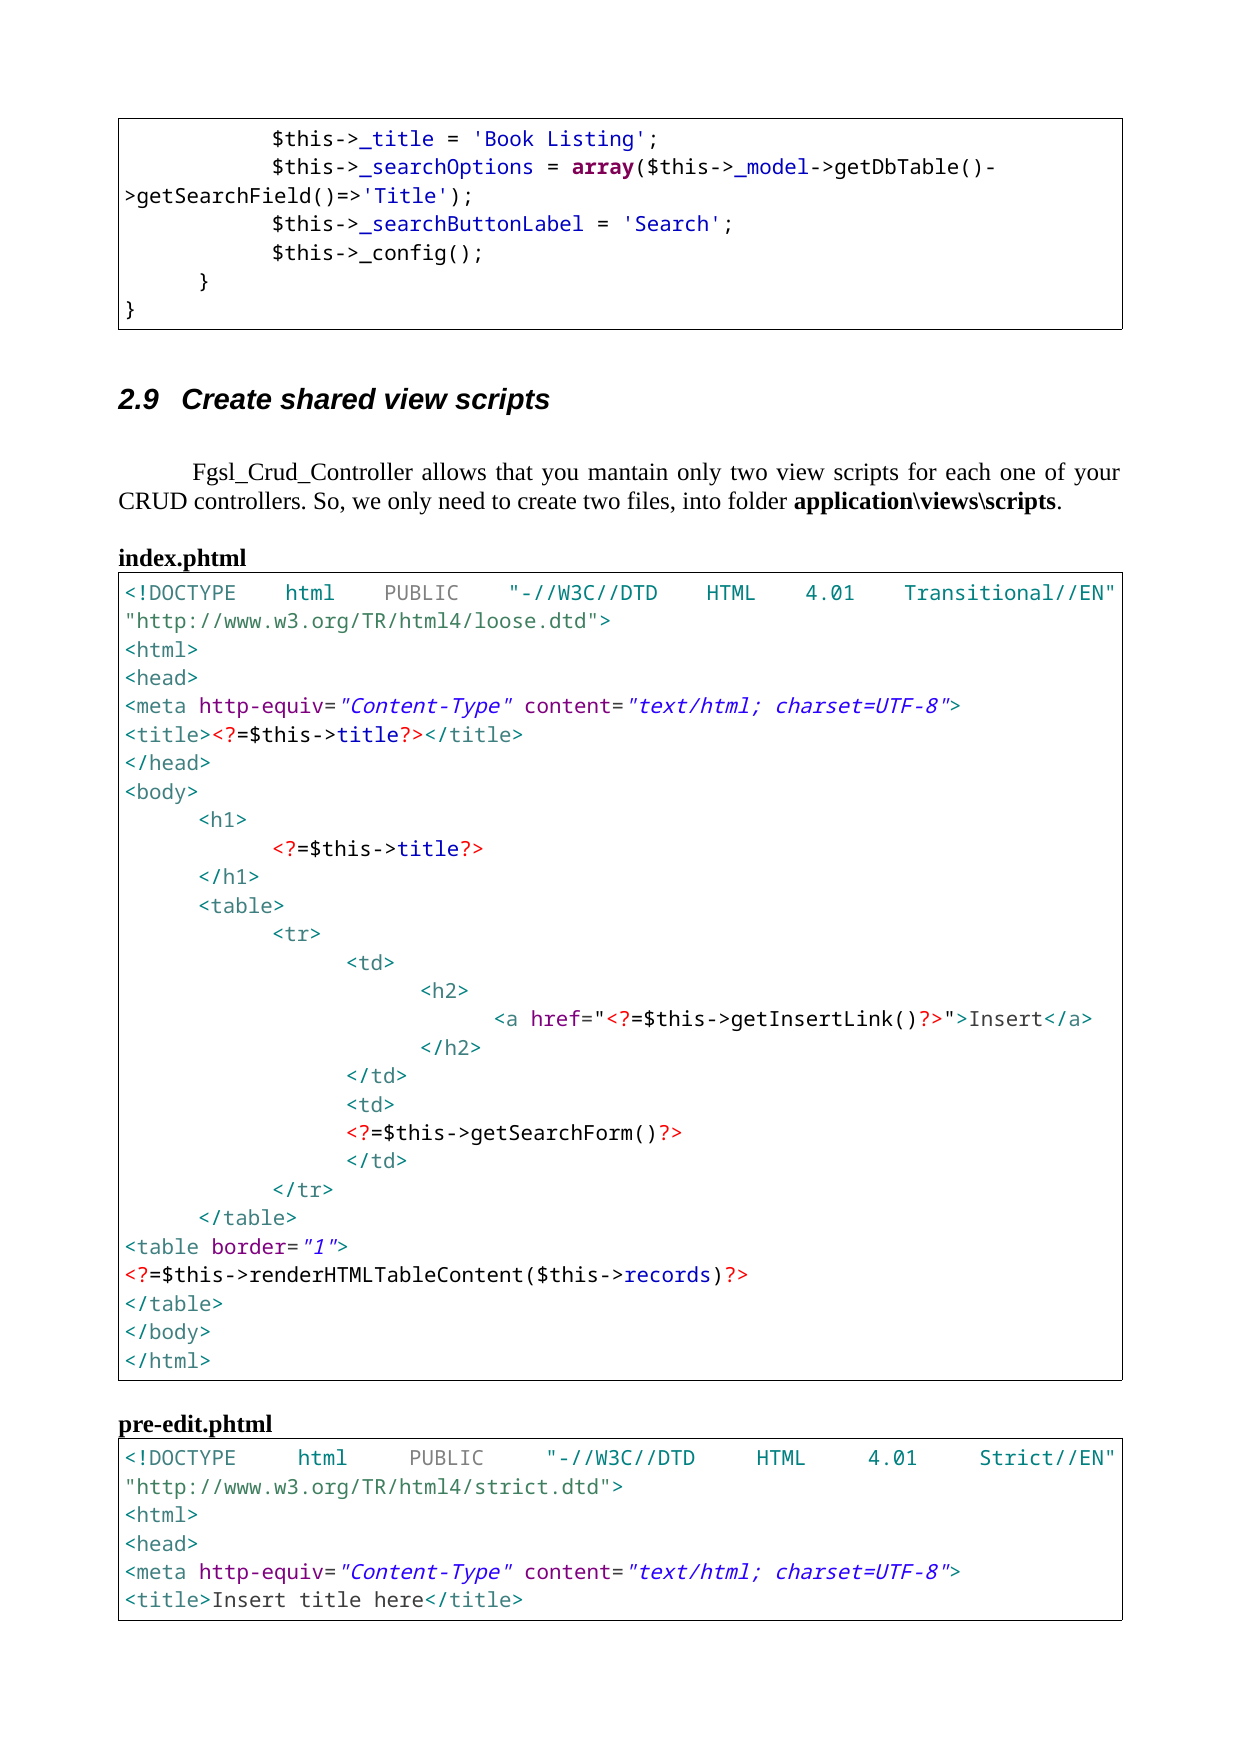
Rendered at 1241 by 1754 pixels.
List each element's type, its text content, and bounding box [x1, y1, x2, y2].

text index.phtml [118, 543, 1122, 572]
subtitle Create shared view scripts [118, 382, 1122, 416]
table_header <!DOCTYPE html PUBLIC "-//W3C//DTD HTML 4.01 Strict//EN" "http://www.w3.org/TR/html4/strict.dtd"> <html> <head> <meta http-equiv="Content-Type" content="text/html; charset=UTF-8"> <title>Insert title here</title> [119, 1439, 1122, 1620]
text pre-edit.phtml [118, 1409, 1122, 1437]
table_header $this->_title = 'Book Listing'; $this->_searchOptions = array($this->_model->getDbTable()->getSearchField()=>'Title'); $this->_searchButtonLabel = 'Search'; $this->_config(); } } [119, 119, 1122, 329]
text Fgsl_Crud_Controller allows that you mantain only two view scripts for each one of your CRUD controllers. So, we only need to create two files, into folder application\views\scripts. [118, 457, 1122, 514]
table_header <!DOCTYPE html PUBLIC "-//W3C//DTD HTML 4.01 Transitional//EN" "http://www.w3.org/TR/html4/loose.dtd"> <html> <head> <meta http-equiv="Content-Type" content="text/html; charset=UTF-8"> <title><?=$this->title?></title> </head> <body> <h1> <?=$this->title?> </h1> <table> <tr> <td> <h2> <a href="<?=$this->getInsertLink()?>">Insert</a> </h2> </td> <td> <?=$this->getSearchForm()?> </td> </tr> </table> <table border="1"> <?=$this->renderHTMLTableContent($this->records)?> </table> </body> </html> [119, 573, 1122, 1380]
